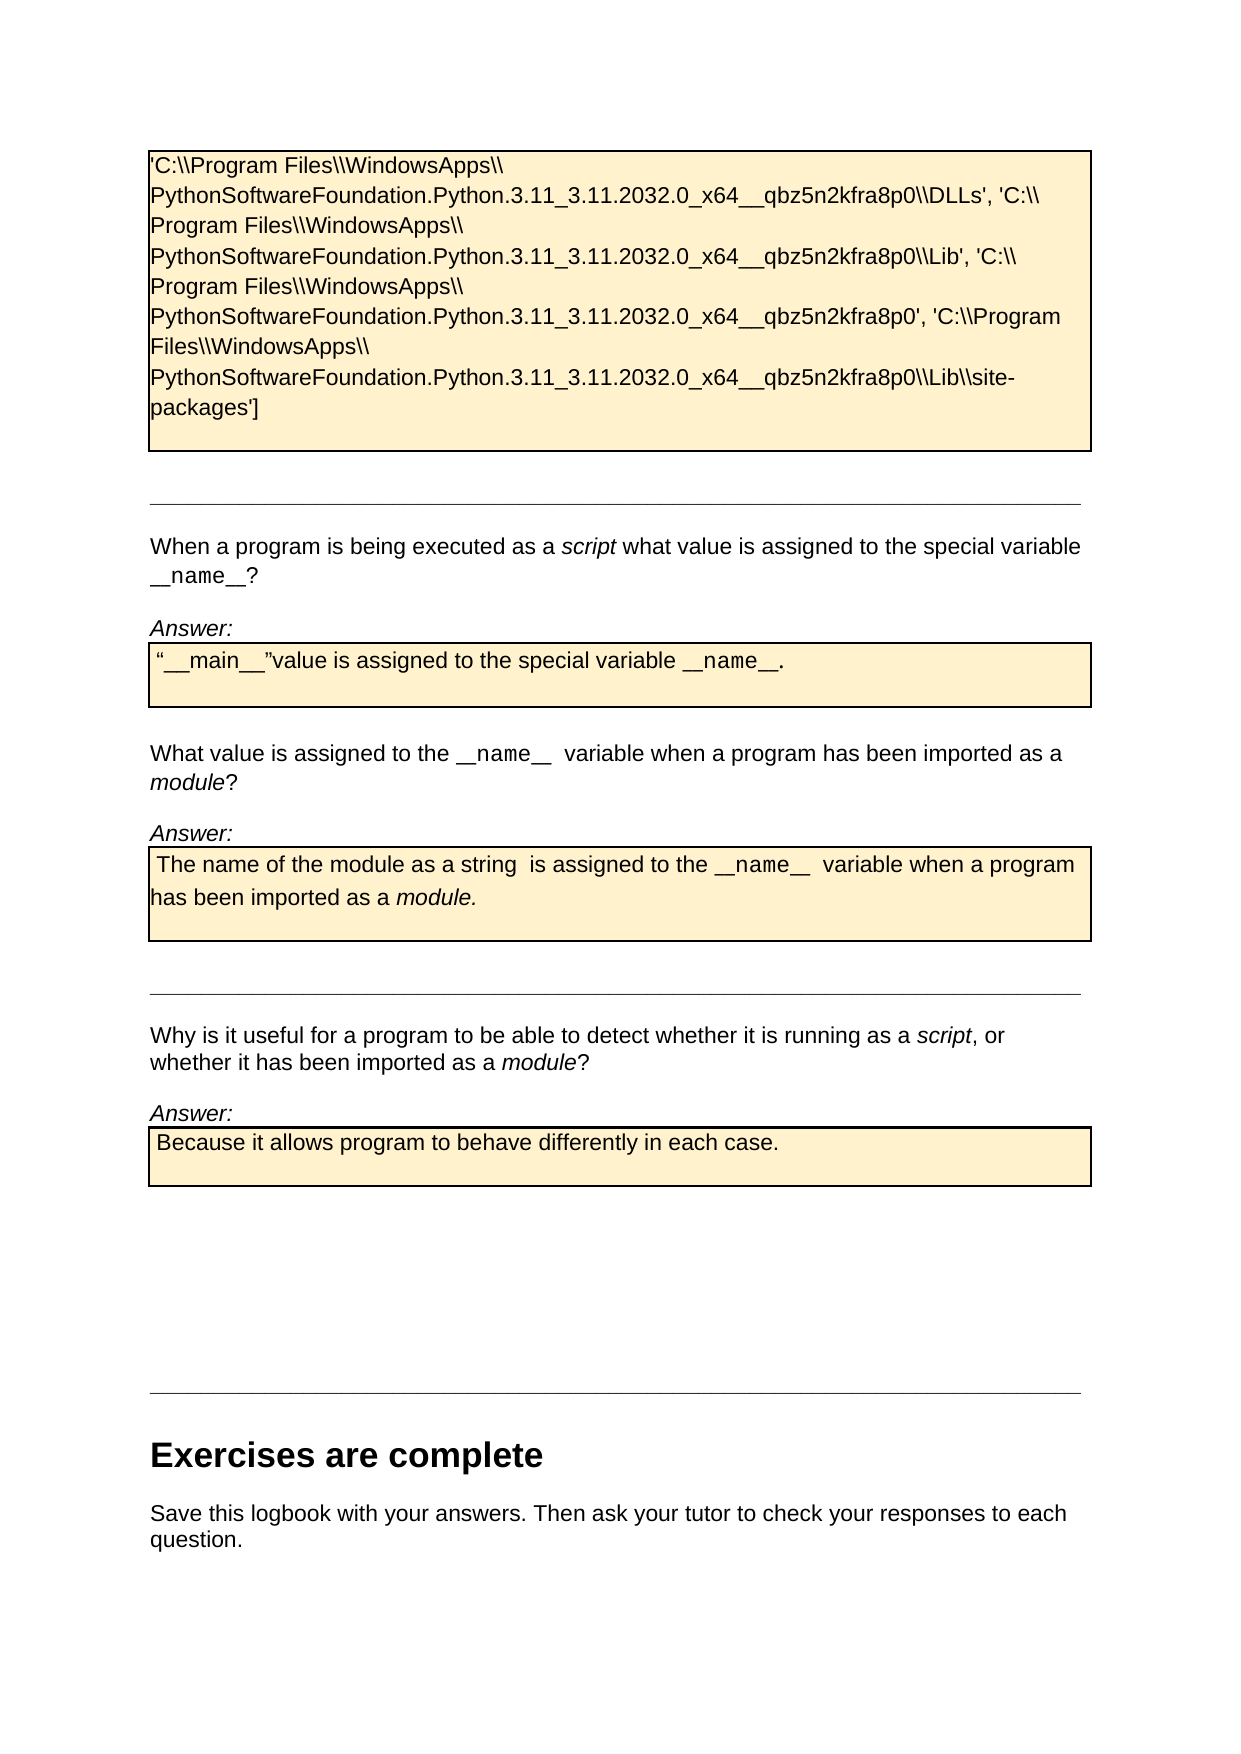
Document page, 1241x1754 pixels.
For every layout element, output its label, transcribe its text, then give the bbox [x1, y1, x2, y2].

text Why is it useful for a program to be able to detect whether it is running as a script, or whether it has been imported as a module? [150, 1022, 1090, 1075]
text _________________________________________________________________________ [150, 481, 1090, 508]
text “__main__”value is assigned to the special variable __name__. [150, 644, 1090, 675]
text _________________________________________________________________________ [150, 971, 1090, 997]
text Answer: [150, 1100, 1090, 1126]
text Answer: [150, 615, 1090, 642]
text The name of the module as a string is assigned to the __name__ variable when a program has been imported as a module. [150, 848, 1090, 910]
text _________________________________________________________________________ [150, 1370, 1090, 1396]
text Because it allows program to behave differently in each case. [150, 1129, 1090, 1155]
text When a program is being executed as a script what value is assigned to the special variable __name__? [150, 533, 1090, 590]
subtitle Exercises are complete [150, 1434, 1090, 1474]
text Answer: [150, 820, 1090, 846]
text Save this logbook with your answers. Then ask your tutor to check your responses to each question. [150, 1499, 1090, 1552]
text 'C:\\Program Files\\WindowsApps\\PythonSoftwareFoundation.Python.3.11_3.11.2032.0_x64__qbz5n2kfra8p0\\DLLs', 'C:\\Program Files\\WindowsApps\\PythonSoftwareFoundation.Python.3.11_3.11.2032.0_x64__qbz5n2kfra8p0\\Lib', 'C:\\Program Files\\WindowsApps\\PythonSoftwareFoundation.Python.3.11_3.11.2032.0_x64__qbz5n2kfra8p0', 'C:\\Program Files\\WindowsApps\\PythonSoftwareFoundation.Python.3.11_3.11.2032.0_x64__qbz5n2kfra8p0\\Lib\\site-packages'] [150, 152, 1090, 420]
text What value is assigned to the __name__ variable when a program has been imported as a module? [150, 737, 1090, 795]
